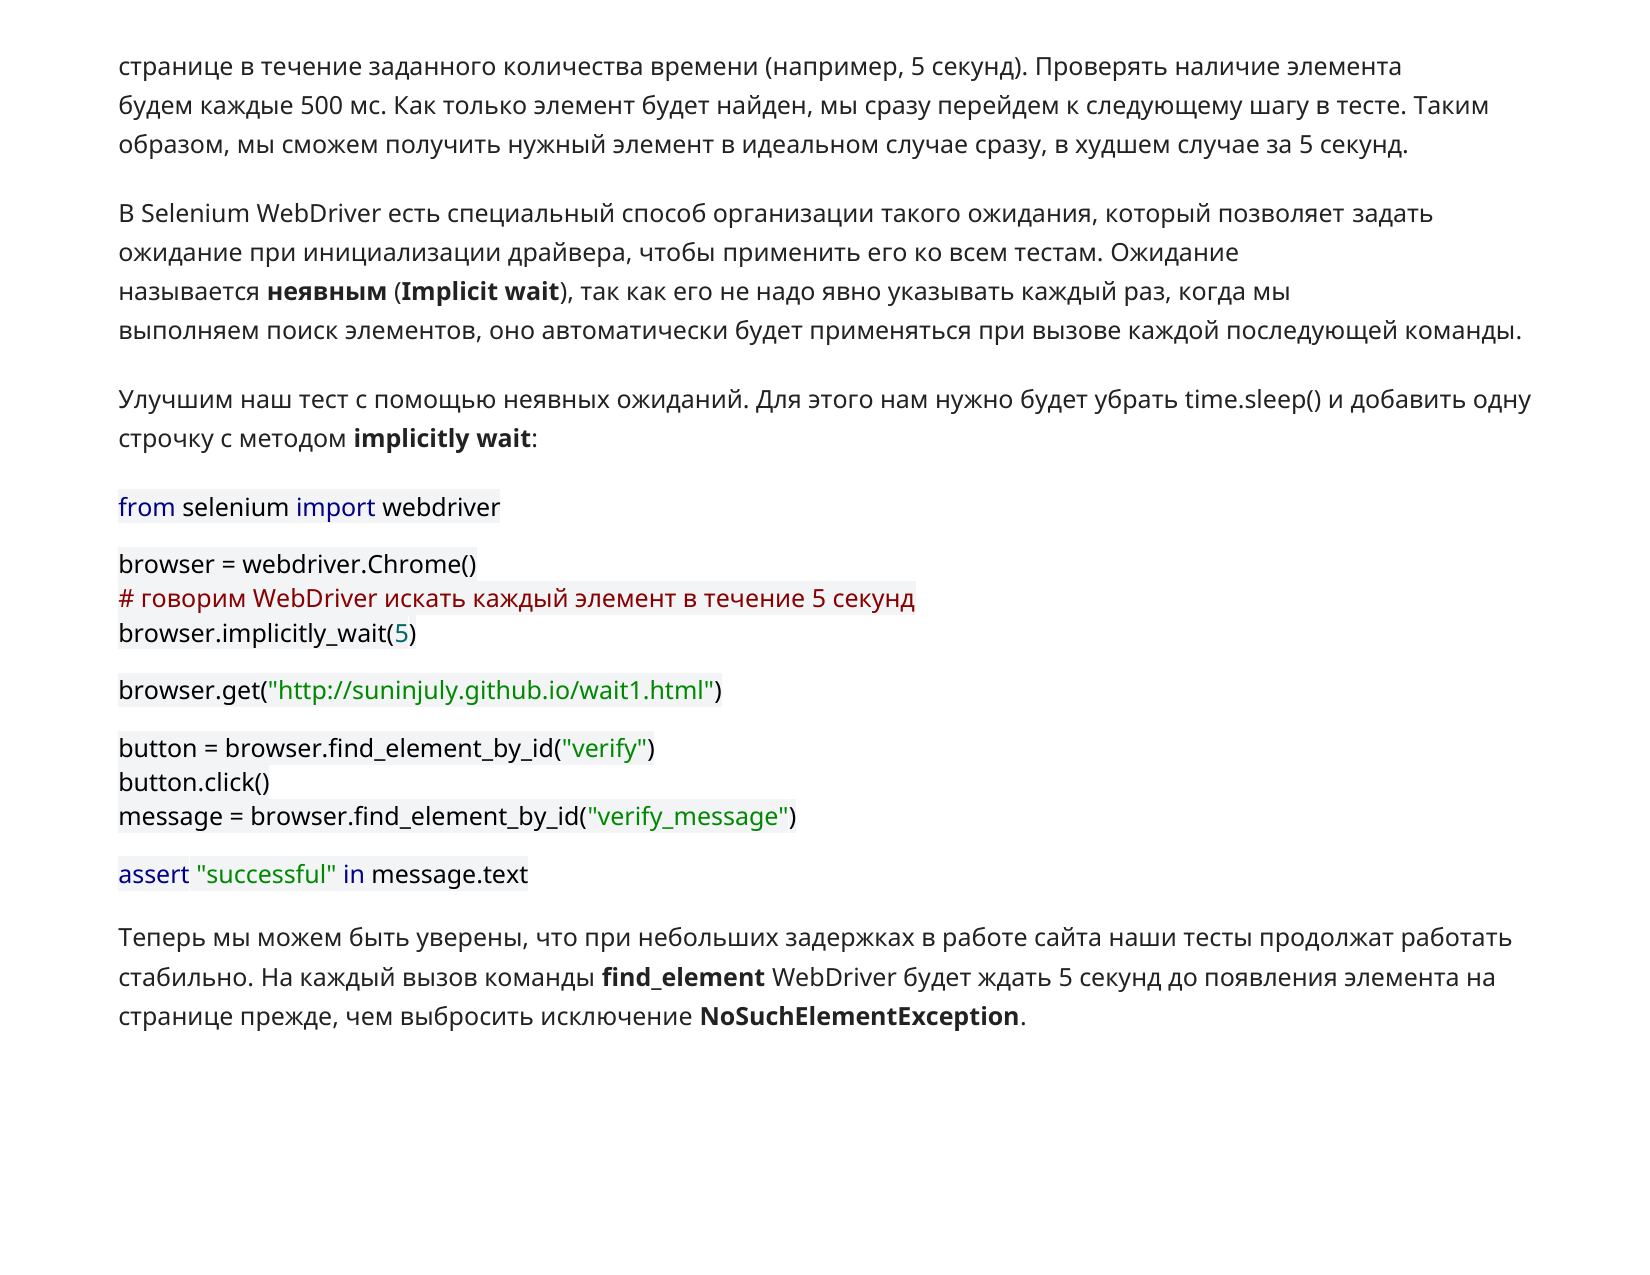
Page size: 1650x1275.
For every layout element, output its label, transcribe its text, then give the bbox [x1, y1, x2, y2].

text В Selenium WebDriver есть специальный способ организации такого ожидания, который позволяет задать ожидание при инициализации драйвера, чтобы применить его ко всем тестам. Ожидание называется неявным (Implicit wait), так как его не надо явно указывать каждый раз, когда мы выполняем поиск элементов, оно автоматически будет применяться при вызове каждой последующей команды. [118, 195, 1532, 347]
text button.click() [118, 765, 1532, 799]
text browser.get("http://suninjuly.github.io/wait1.html") [118, 673, 1532, 707]
text assert "successful" in message.text [118, 856, 1532, 891]
text странице в течение заданного количества времени (например, 5 секунд). Проверять наличие элемента будем каждые 500 мс. Как только элемент будет найден, мы сразу перейдем к следующему шагу в тесте. Таким образом, мы сможем получить нужный элемент в идеальном случае сразу, в худшем случае за 5 секунд. [118, 48, 1532, 161]
text browser = webdriver.Chrome() [118, 547, 1532, 581]
text Улучшим наш тест с помощью неявных ожиданий. Для этого нам нужно будет убрать time.sleep() и добавить одну строчку с методом implicitly wait: [118, 382, 1532, 455]
text button = browser.find_element_by_id("verify") [118, 731, 1532, 765]
text # говорим WebDriver искать каждый элемент в течение 5 секунд [118, 581, 1532, 615]
text Теперь мы можем быть уверены, что при небольших задержках в работе сайта наши тесты продолжат работать стабильно. На каждый вызов команды find_element WebDriver будет ждать 5 секунд до появления элемента на странице прежде, чем выбросить исключение NoSuchElementException. [118, 920, 1532, 1032]
text message = browser.find_element_by_id("verify_message") [118, 799, 1532, 833]
text browser.implicitly_wait(5) [118, 615, 1532, 649]
text from selenium import webdriver [118, 489, 1532, 523]
